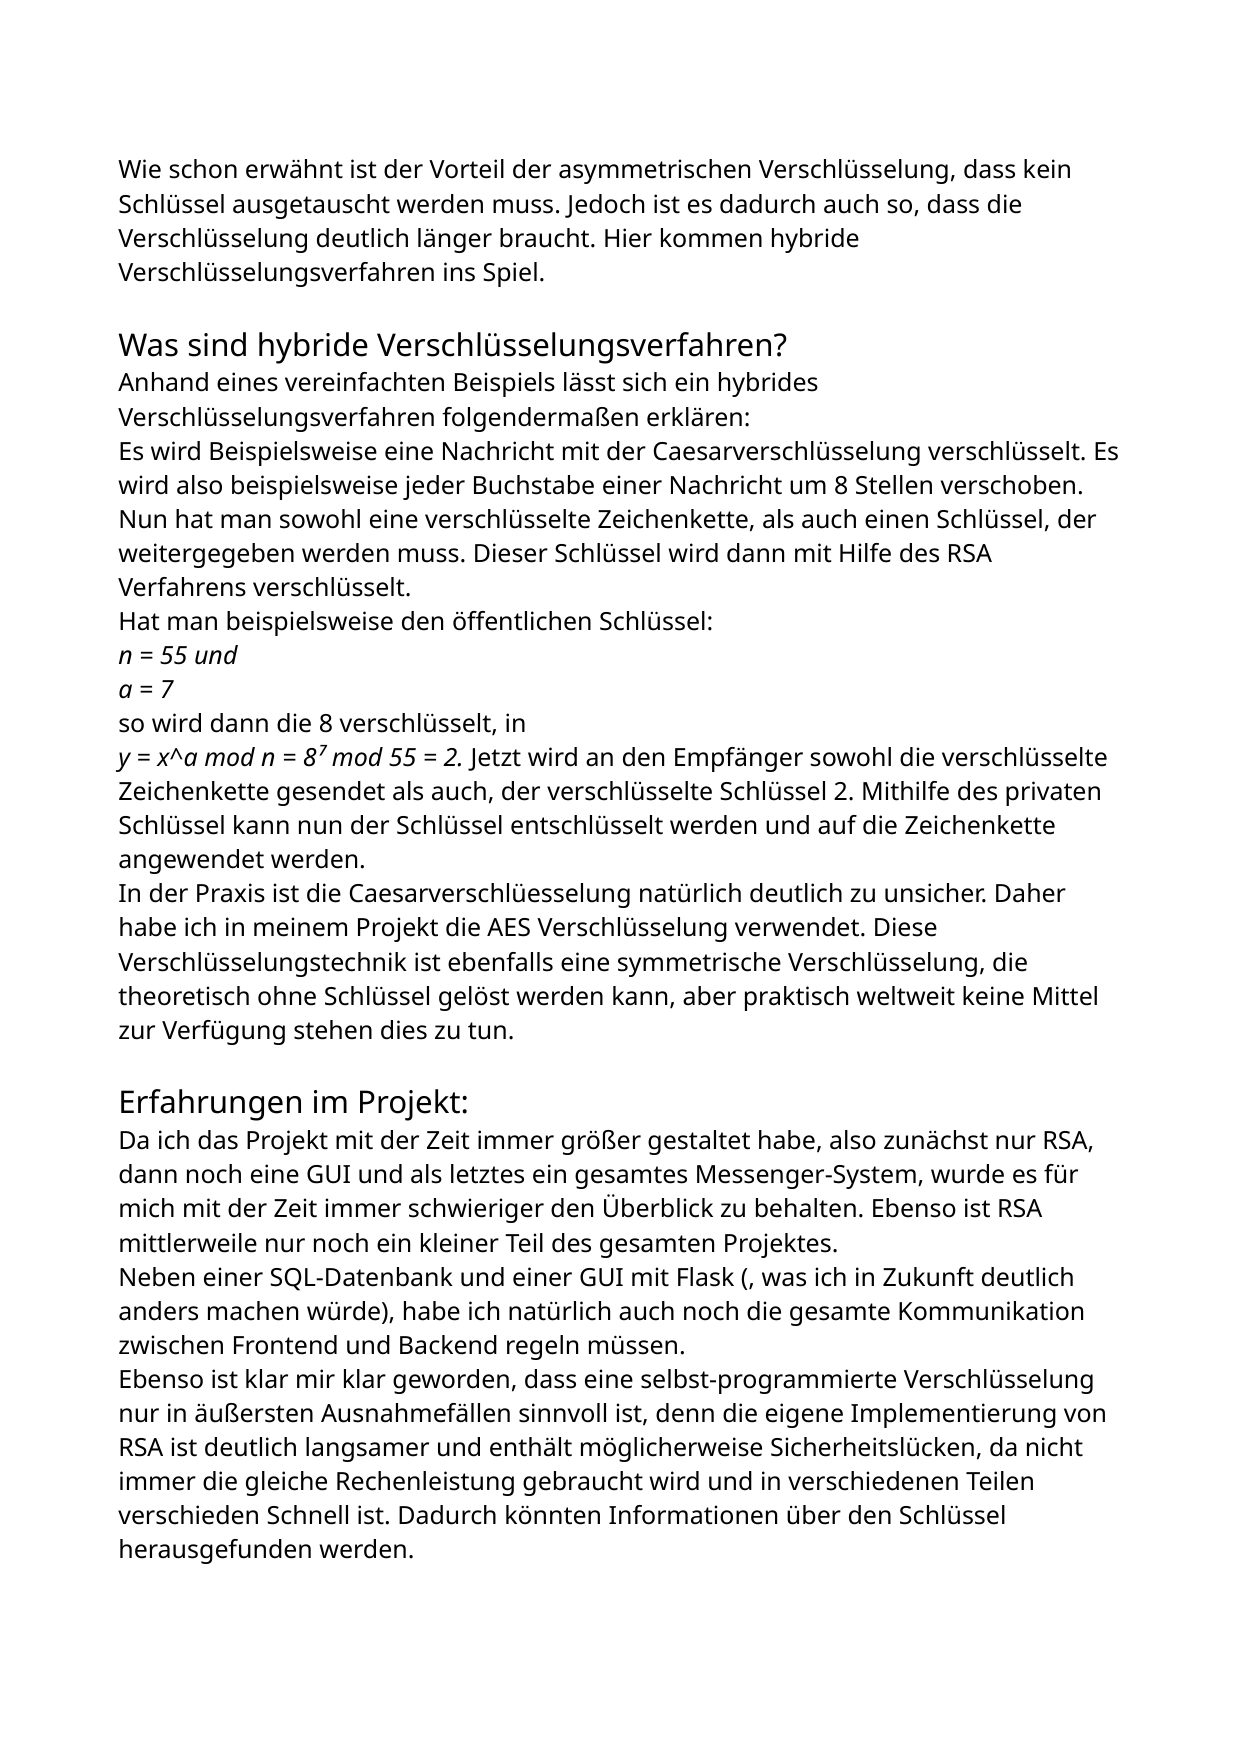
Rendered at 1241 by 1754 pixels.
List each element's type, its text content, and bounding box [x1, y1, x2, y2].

text Hat man beispielsweise den öffentlichen Schlüssel: [118, 603, 1122, 638]
text y = x^a mod n = 8⁷ mod 55 = 2. Jetzt wird an den Empfänger sowohl die verschlüsselte Zeichenkette gesendet als auch, der verschlüsselte Schlüssel 2. Mithilfe des privaten Schlüssel kann nun der Schlüssel entschlüsselt werden und auf die Zeichenkette angewendet werden. [118, 740, 1122, 876]
text a = 7 [118, 672, 1122, 706]
text so wird dann die 8 verschlüsselt, in [118, 706, 1122, 740]
text Wie schon erwähnt ist der Vorteil der asymmetrischen Verschlüsselung, dass kein Schlüssel ausgetauscht werden muss. Jedoch ist es dadurch auch so, dass die Verschlüsselung deutlich länger braucht. Hier kommen hybride Verschlüsselungsverfahren ins Spiel. [118, 152, 1122, 288]
text Was sind hybride Verschlüsselungsverfahren? [118, 322, 1122, 365]
text In der Praxis ist die Caesarverschlüesselung natürlich deutlich zu unsicher. Daher habe ich in meinem Projekt die AES Verschlüsselung verwendet. Diese Verschlüsselungstechnik ist ebenfalls eine symmetrische Verschlüsselung, die theoretisch ohne Schlüssel gelöst werden kann, aber praktisch weltweit keine Mittel zur Verfügung stehen dies zu tun. [118, 876, 1122, 1046]
text Nun hat man sowohl eine verschlüsselte Zeichenkette, als auch einen Schlüssel, der weitergegeben werden muss. Dieser Schlüssel wird dann mit Hilfe des RSA Verfahrens verschlüsselt. [118, 501, 1122, 603]
text Neben einer SQL-Datenbank und einer GUI mit Flask (, was ich in Zukunft deutlich anders machen würde), habe ich natürlich auch noch die gesamte Kommunikation zwischen Frontend und Backend regeln müssen. [118, 1259, 1122, 1361]
text Ebenso ist klar mir klar geworden, dass eine selbst-programmierte Verschlüsselung nur in äußersten Ausnahmefällen sinnvoll ist, denn die eigene Implementierung von RSA ist deutlich langsamer und enthält möglicherweise Sicherheitslücken, da nicht immer die gleiche Rechenleistung gebraucht wird und in verschiedenen Teilen verschieden Schnell ist. Dadurch könnten Informationen über den Schlüssel herausgefunden werden. [118, 1361, 1122, 1566]
text n = 55 und [118, 638, 1122, 672]
text Es wird Beispielsweise eine Nachricht mit der Caesarverschlüsselung verschlüsselt. Es wird also beispielsweise jeder Buchstabe einer Nachricht um 8 Stellen verschoben. [118, 433, 1122, 501]
text Erfahrungen im Projekt: [118, 1080, 1122, 1123]
text Da ich das Projekt mit der Zeit immer größer gestaltet habe, also zunächst nur RSA, dann noch eine GUI und als letztes ein gesamtes Messenger-System, wurde es für mich mit der Zeit immer schwieriger den Überblick zu behalten. Ebenso ist RSA mittlerweile nur noch ein kleiner Teil des gesamten Projektes. [118, 1123, 1122, 1259]
text Anhand eines vereinfachten Beispiels lässt sich ein hybrides Verschlüsselungsverfahren folgendermaßen erklären: [118, 365, 1122, 433]
